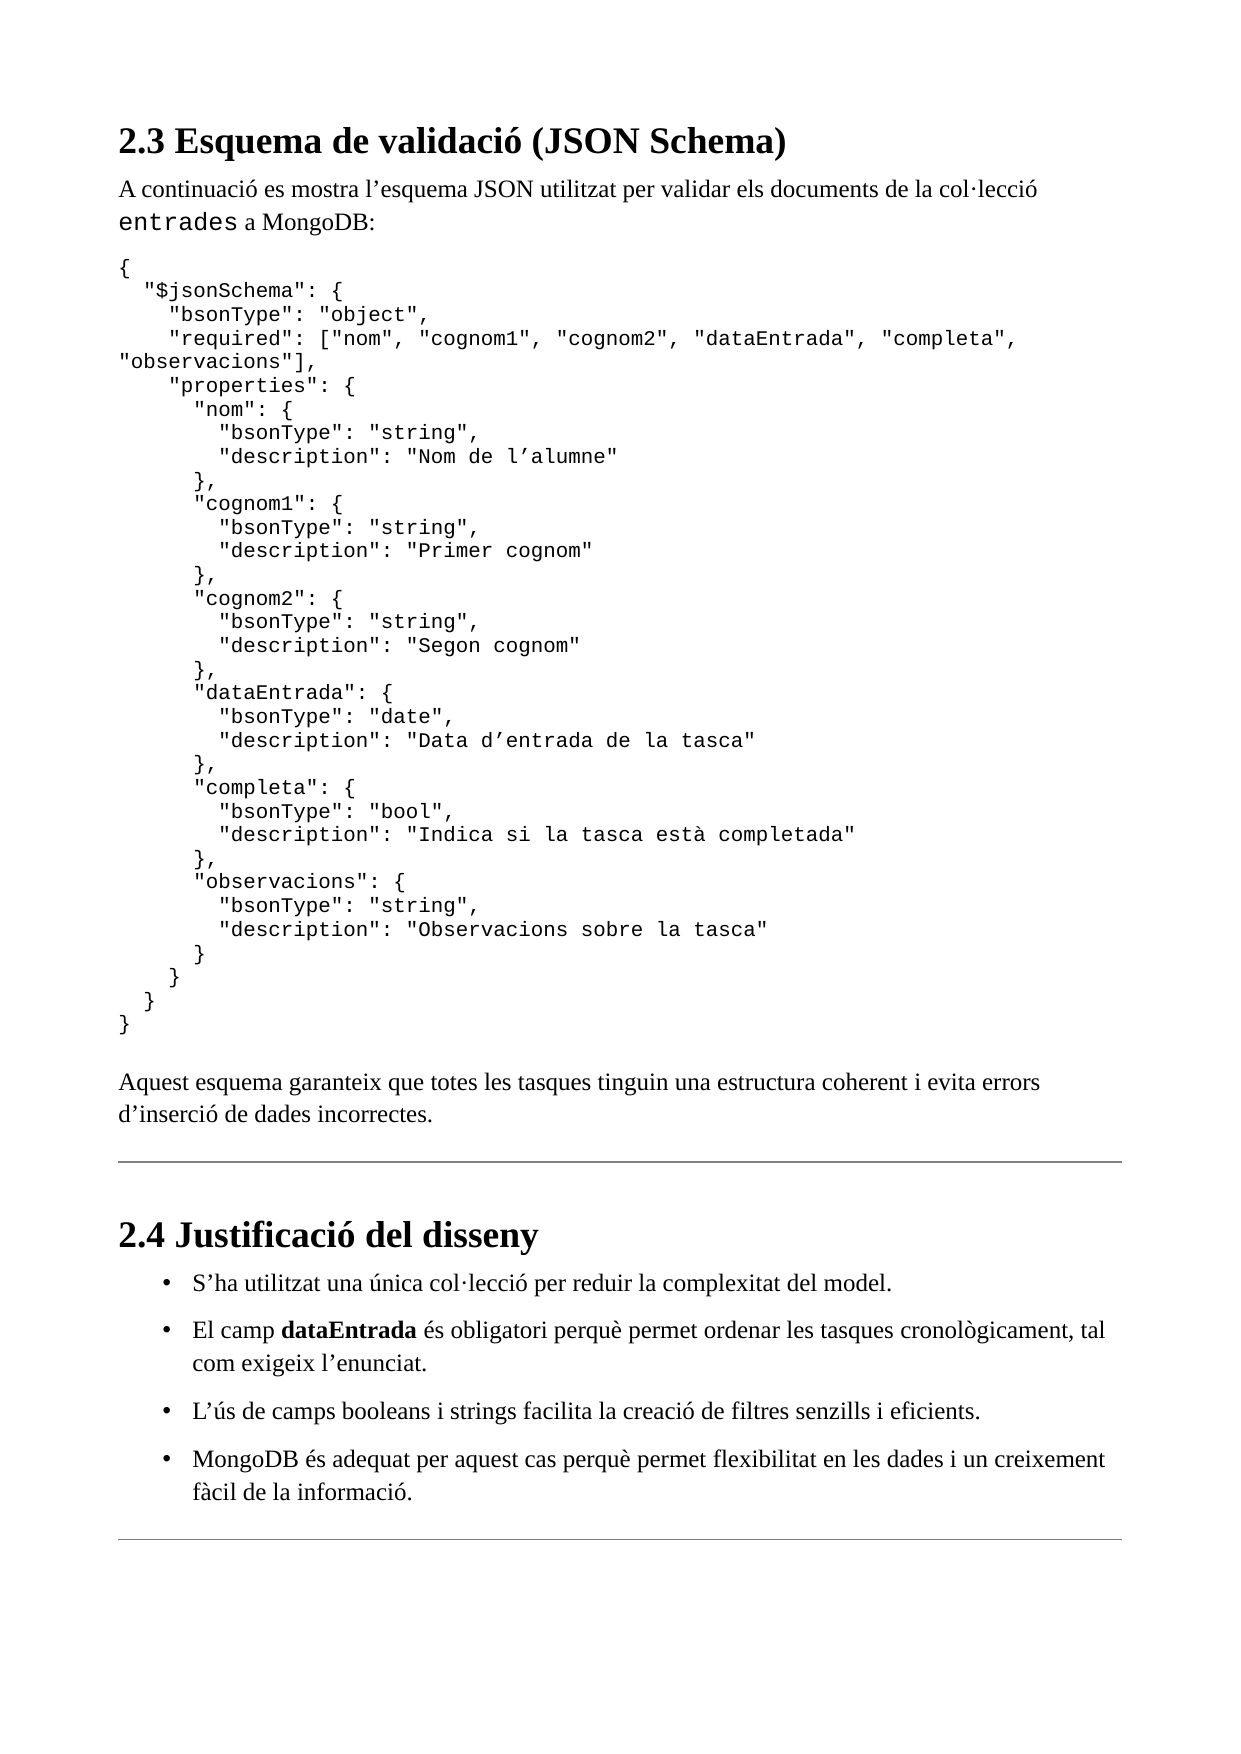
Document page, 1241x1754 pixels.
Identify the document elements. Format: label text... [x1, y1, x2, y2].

text "$jsonSchema": { [118, 280, 1122, 304]
text A continuació es mostra l’esquema JSON utilitzat per validar els documents de la col·lecció entrades a MongoDB: [118, 174, 1122, 238]
text "nom": { [118, 399, 1122, 422]
text "description": "Observacions sobre la tasca" [118, 919, 1122, 942]
text "required": ["nom", "cognom1", "cognom2", "dataEntrada", "completa", "observacions"], [118, 328, 1122, 375]
text "description": "Segon cognom" [118, 635, 1122, 659]
list S’ha utilitzat una única col·lecció per reduir la complexitat del model. [162, 1268, 1122, 1297]
text "cognom2": { [118, 588, 1122, 611]
list L’ús de camps booleans i strings facilita la creació de filtres senzills i eficients. [162, 1396, 1122, 1425]
text { [118, 257, 1122, 280]
text } [118, 1013, 1122, 1037]
text "cognom1": { [118, 493, 1122, 517]
text Aquest esquema garanteix que totes les tasques tinguin una estructura coherent i evita errors d’inserció de dades incorrectes. [118, 1067, 1122, 1128]
text "bsonType": "string", [118, 517, 1122, 541]
text "description": "Data d’entrada de la tasca" [118, 730, 1122, 753]
text "completa": { [118, 777, 1122, 801]
list El camp dataEntrada és obligatori perquè permet ordenar les tasques cronològicament, tal com exigeix l’enunciat. [162, 1316, 1122, 1377]
text "bsonType": "string", [118, 422, 1122, 446]
text "bsonType": "object", [118, 304, 1122, 328]
text } [118, 990, 1122, 1013]
text }, [118, 659, 1122, 682]
text "description": "Nom de l’alumne" [118, 446, 1122, 469]
text "observacions": { [118, 872, 1122, 895]
text "bsonType": "bool", [118, 801, 1122, 824]
text }, [118, 848, 1122, 872]
text "dataEntrada": { [118, 682, 1122, 706]
text "description": "Primer cognom" [118, 541, 1122, 564]
list MongoDB és adequat per aquest cas perquè permet flexibilitat en les dades i un creixement fàcil de la informació. [162, 1444, 1122, 1506]
text }, [118, 564, 1122, 588]
text "bsonType": "date", [118, 706, 1122, 730]
subtitle 2.3 Esquema de validació (JSON Schema) [118, 118, 1122, 161]
text }, [118, 469, 1122, 493]
text "description": "Indica si la tasca està completada" [118, 824, 1122, 848]
text } [118, 966, 1122, 990]
text "properties": { [118, 375, 1122, 399]
text } [118, 942, 1122, 966]
text }, [118, 753, 1122, 777]
subtitle 2.4 Justificació del disseny [118, 1212, 1122, 1255]
text "bsonType": "string", [118, 895, 1122, 919]
text "bsonType": "string", [118, 611, 1122, 635]
